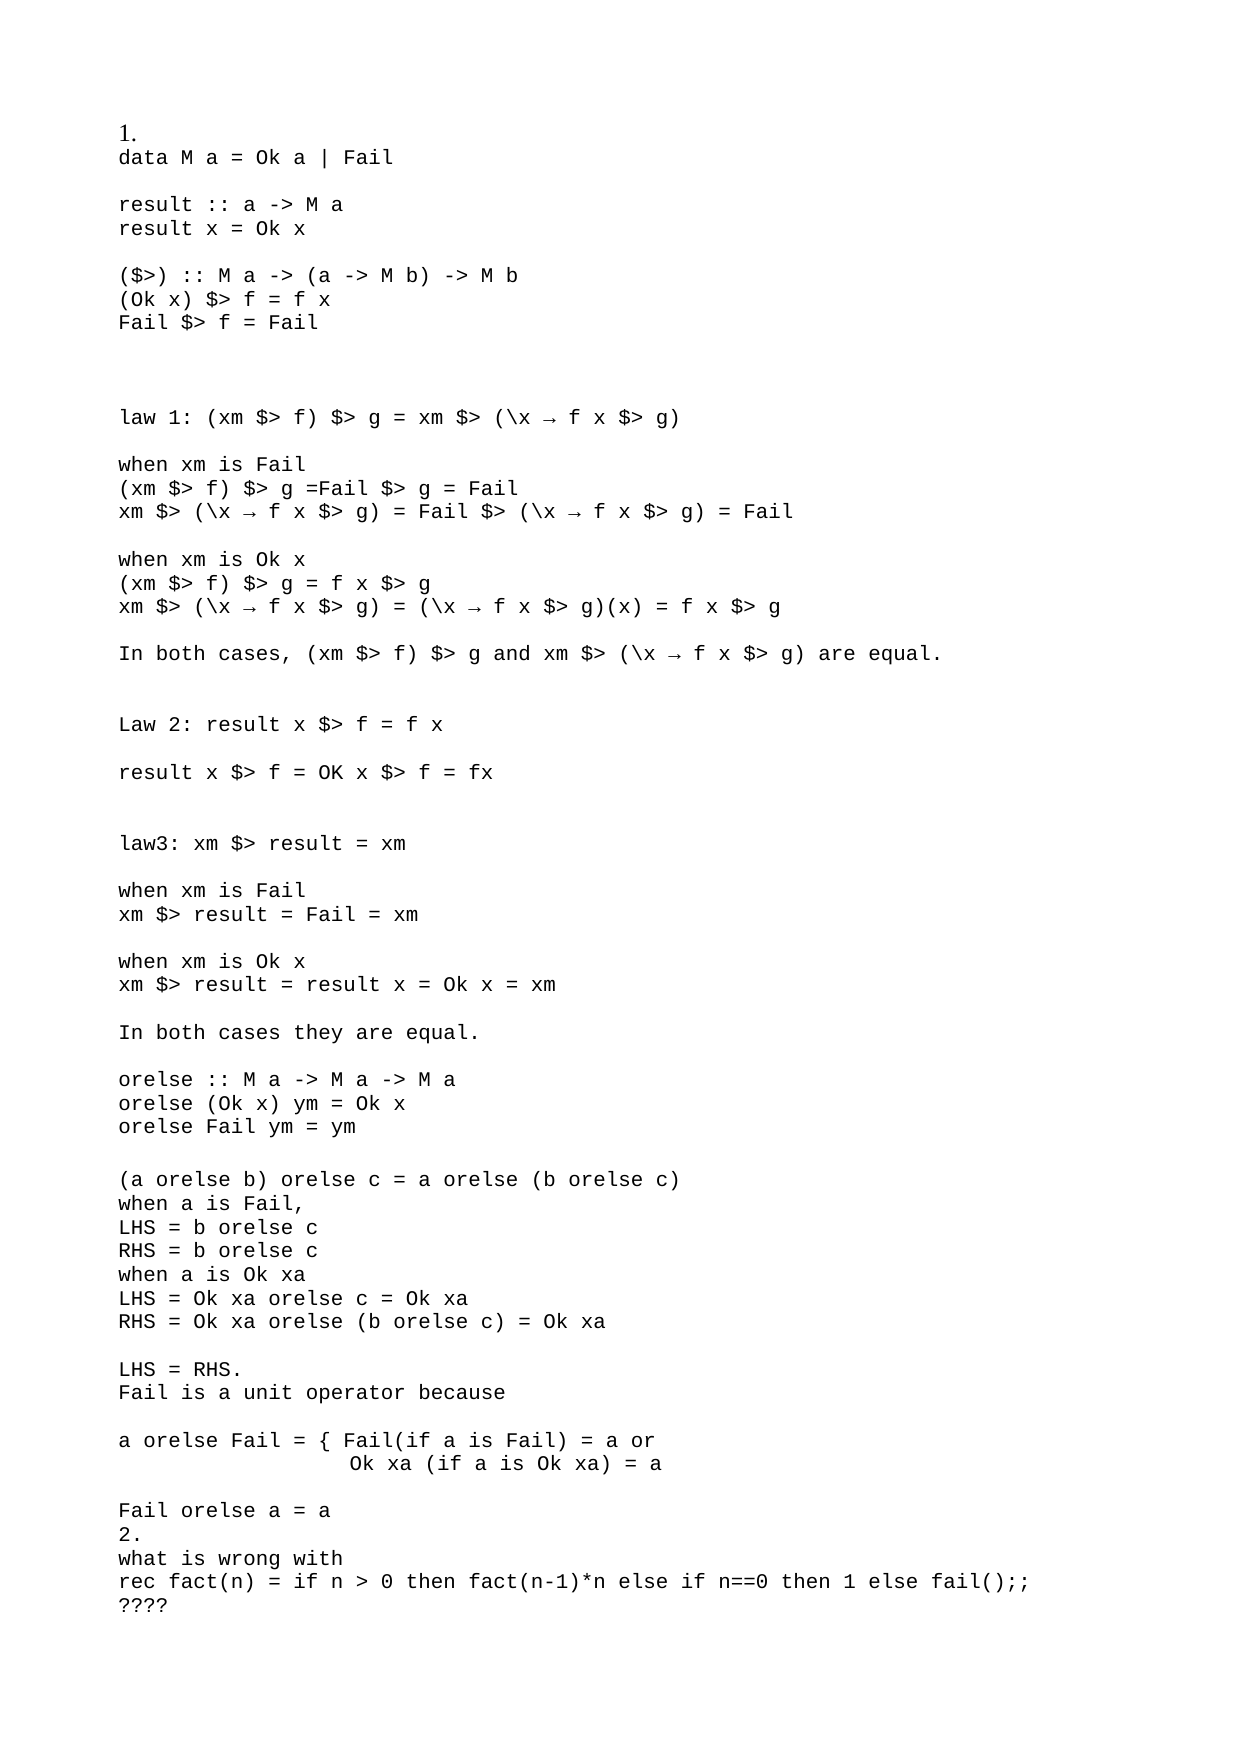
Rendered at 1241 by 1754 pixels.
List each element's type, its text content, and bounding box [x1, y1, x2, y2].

text when xm is Fail [118, 880, 1122, 903]
text (a orelse b) orelse c = a orelse (b orelse c) [118, 1169, 1122, 1193]
text LHS = b orelse c [118, 1217, 1122, 1240]
text xm $> result = result x = Ok x = xm [118, 974, 1122, 998]
text data M a = Ok a | Fail [118, 147, 1122, 171]
text RHS = Ok xa orelse (b orelse c) = Ok xa [118, 1311, 1122, 1335]
text Fail orelse a = a [118, 1501, 1122, 1524]
text orelse :: M a -> M a -> M a [118, 1069, 1122, 1093]
text result x = Ok x [118, 218, 1122, 241]
text Fail $> f = Fail [118, 312, 1122, 336]
text when xm is Ok x [118, 549, 1122, 572]
text law3: xm $> result = xm [118, 833, 1122, 856]
text 1. [118, 118, 1122, 147]
text result :: a -> M a [118, 194, 1122, 218]
text orelse (Ok x) ym = Ok x [118, 1093, 1122, 1116]
text 2. [118, 1524, 1122, 1548]
text In both cases, (xm $> f) $> g and xm $> (\x → f x $> g) are equal. [118, 643, 1122, 667]
text what is wrong with [118, 1548, 1122, 1571]
text law 1: (xm $> f) $> g = xm $> (\x → f x $> g) [118, 407, 1122, 431]
text result x $> f = OK x $> f = fx [118, 762, 1122, 785]
text Ok xa (if a is Ok xa) = a [118, 1453, 1122, 1477]
text when xm is Fail [118, 454, 1122, 478]
text LHS = Ok xa orelse c = Ok xa [118, 1288, 1122, 1311]
text a orelse Fail = { Fail(if a is Fail) = a or [118, 1429, 1122, 1453]
text LHS = RHS. [118, 1359, 1122, 1382]
text when xm is Ok x [118, 951, 1122, 974]
text RHS = b orelse c [118, 1240, 1122, 1264]
text (Ok x) $> f = f x [118, 289, 1122, 312]
text Law 2: result x $> f = f x [118, 714, 1122, 738]
text In both cases they are equal. [118, 1022, 1122, 1045]
text Fail is a unit operator because [118, 1382, 1122, 1406]
text when a is Ok xa [118, 1264, 1122, 1288]
text (xm $> f) $> g = f x $> g [118, 572, 1122, 596]
text ($>) :: M a -> (a -> M b) -> M b [118, 265, 1122, 289]
text when a is Fail, [118, 1193, 1122, 1217]
text (xm $> f) $> g =Fail $> g = Fail [118, 478, 1122, 502]
text xm $> (\x → f x $> g) = Fail $> (\x → f x $> g) = Fail [118, 502, 1122, 525]
text orelse Fail ym = ym [118, 1116, 1122, 1140]
text ???? [118, 1595, 1122, 1619]
text xm $> result = Fail = xm [118, 903, 1122, 927]
text xm $> (\x → f x $> g) = (\x → f x $> g)(x) = f x $> g [118, 596, 1122, 620]
text rec fact(n) = if n > 0 then fact(n-1)*n else if n==0 then 1 else fail();; [118, 1571, 1122, 1595]
